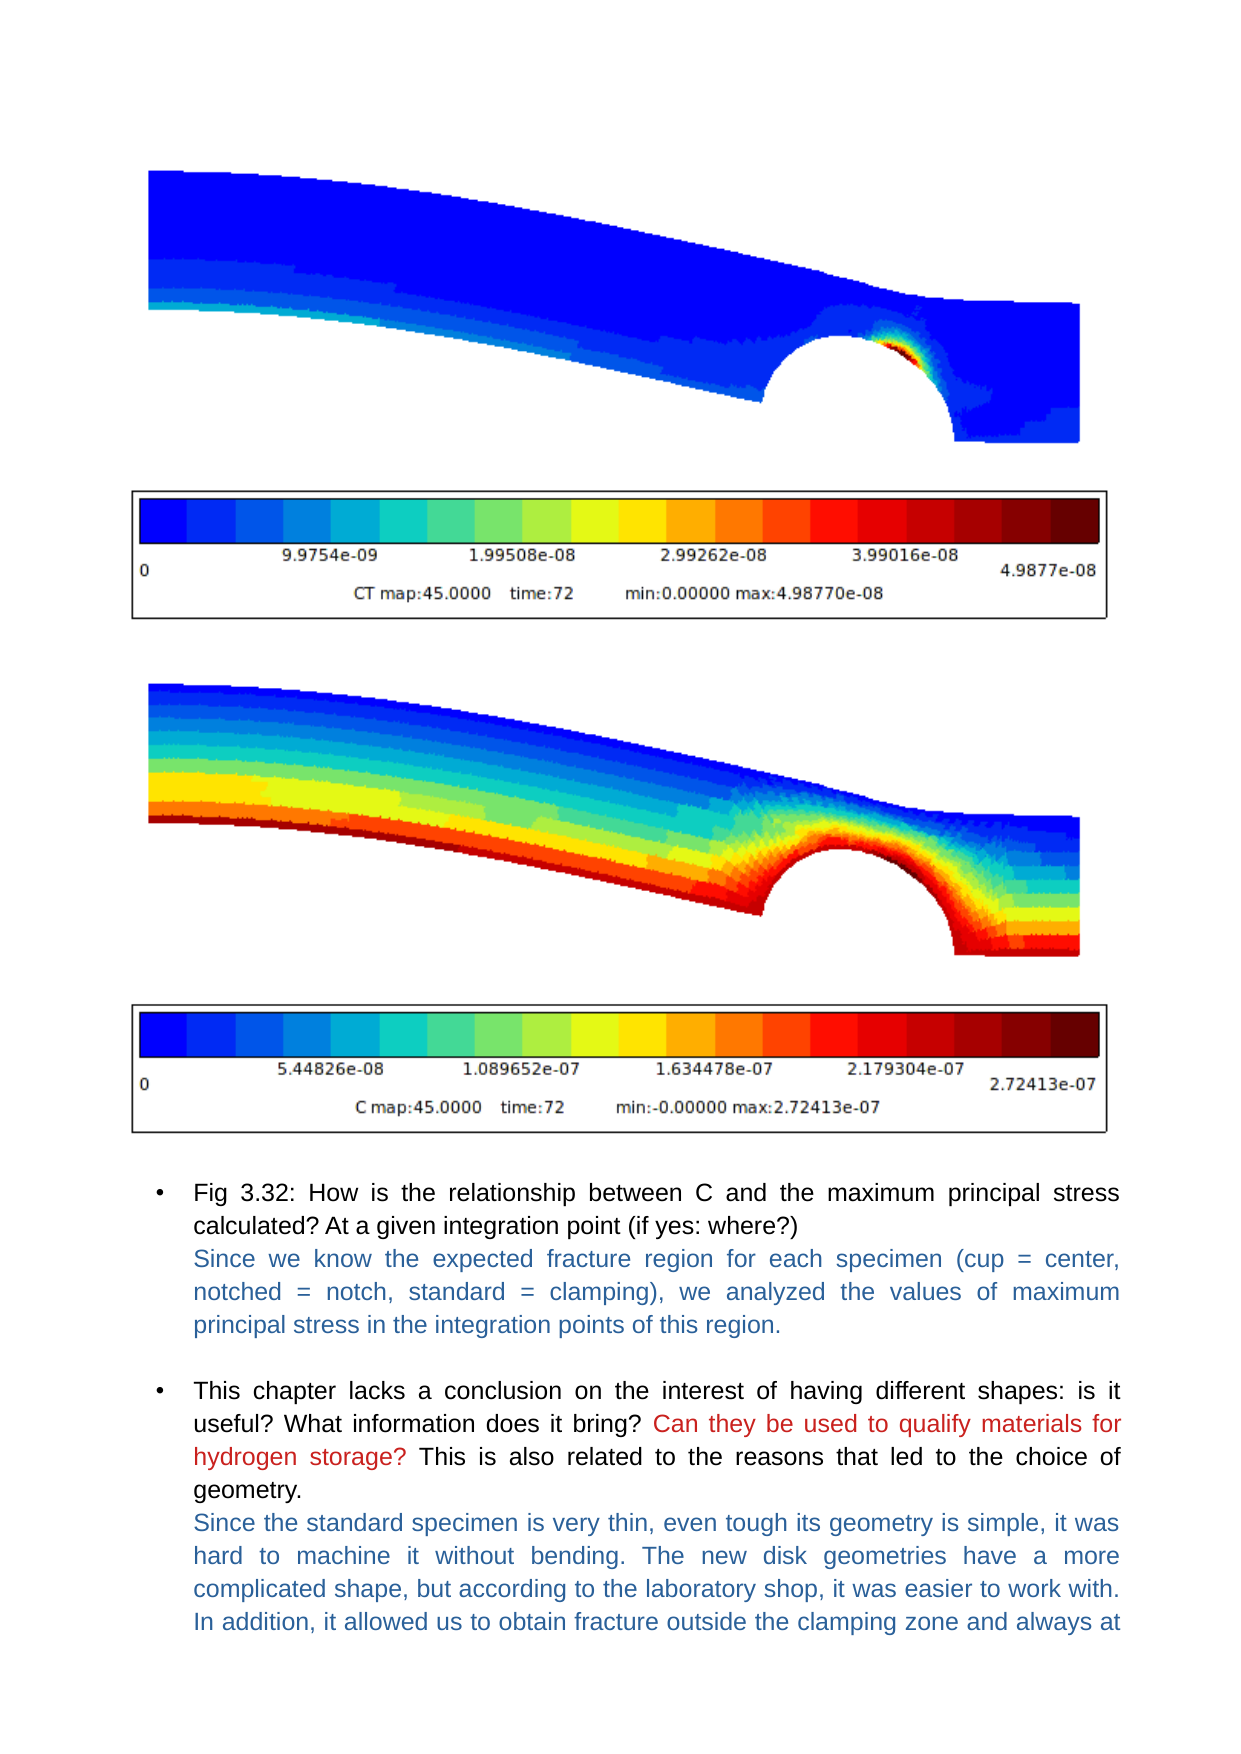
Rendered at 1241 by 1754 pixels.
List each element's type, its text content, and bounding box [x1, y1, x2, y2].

picture [118, 151, 1123, 627]
list Since the standard specimen is very thin, even tough its geometry is simple, it was hard to machine it without bending. The new disk geometries have a more complicated shape, but according to the laboratory shop, it was easier to work with. In addition, it allowed us to obtain fracture outside the clamping zone and always at [156, 1508, 1122, 1636]
list Since we know the expected fracture region for each specimen (cup = center, notched = notch, standard = clamping), we analyzed the values of maximum principal stress in the integration points of this region. [156, 1244, 1122, 1338]
list Fig 3.32: How is the relationship between C and the maximum principal stress calculated? At a given integration point (if yes: where?) [156, 1178, 1122, 1239]
list This chapter lacks a conclusion on the interest of having different shapes: is it useful? What information does it bring? Can they be used to qualify materials for hydrogen storage? This is also related to the reasons that led to the choice of geometry. [156, 1376, 1122, 1504]
picture [118, 664, 1123, 1141]
